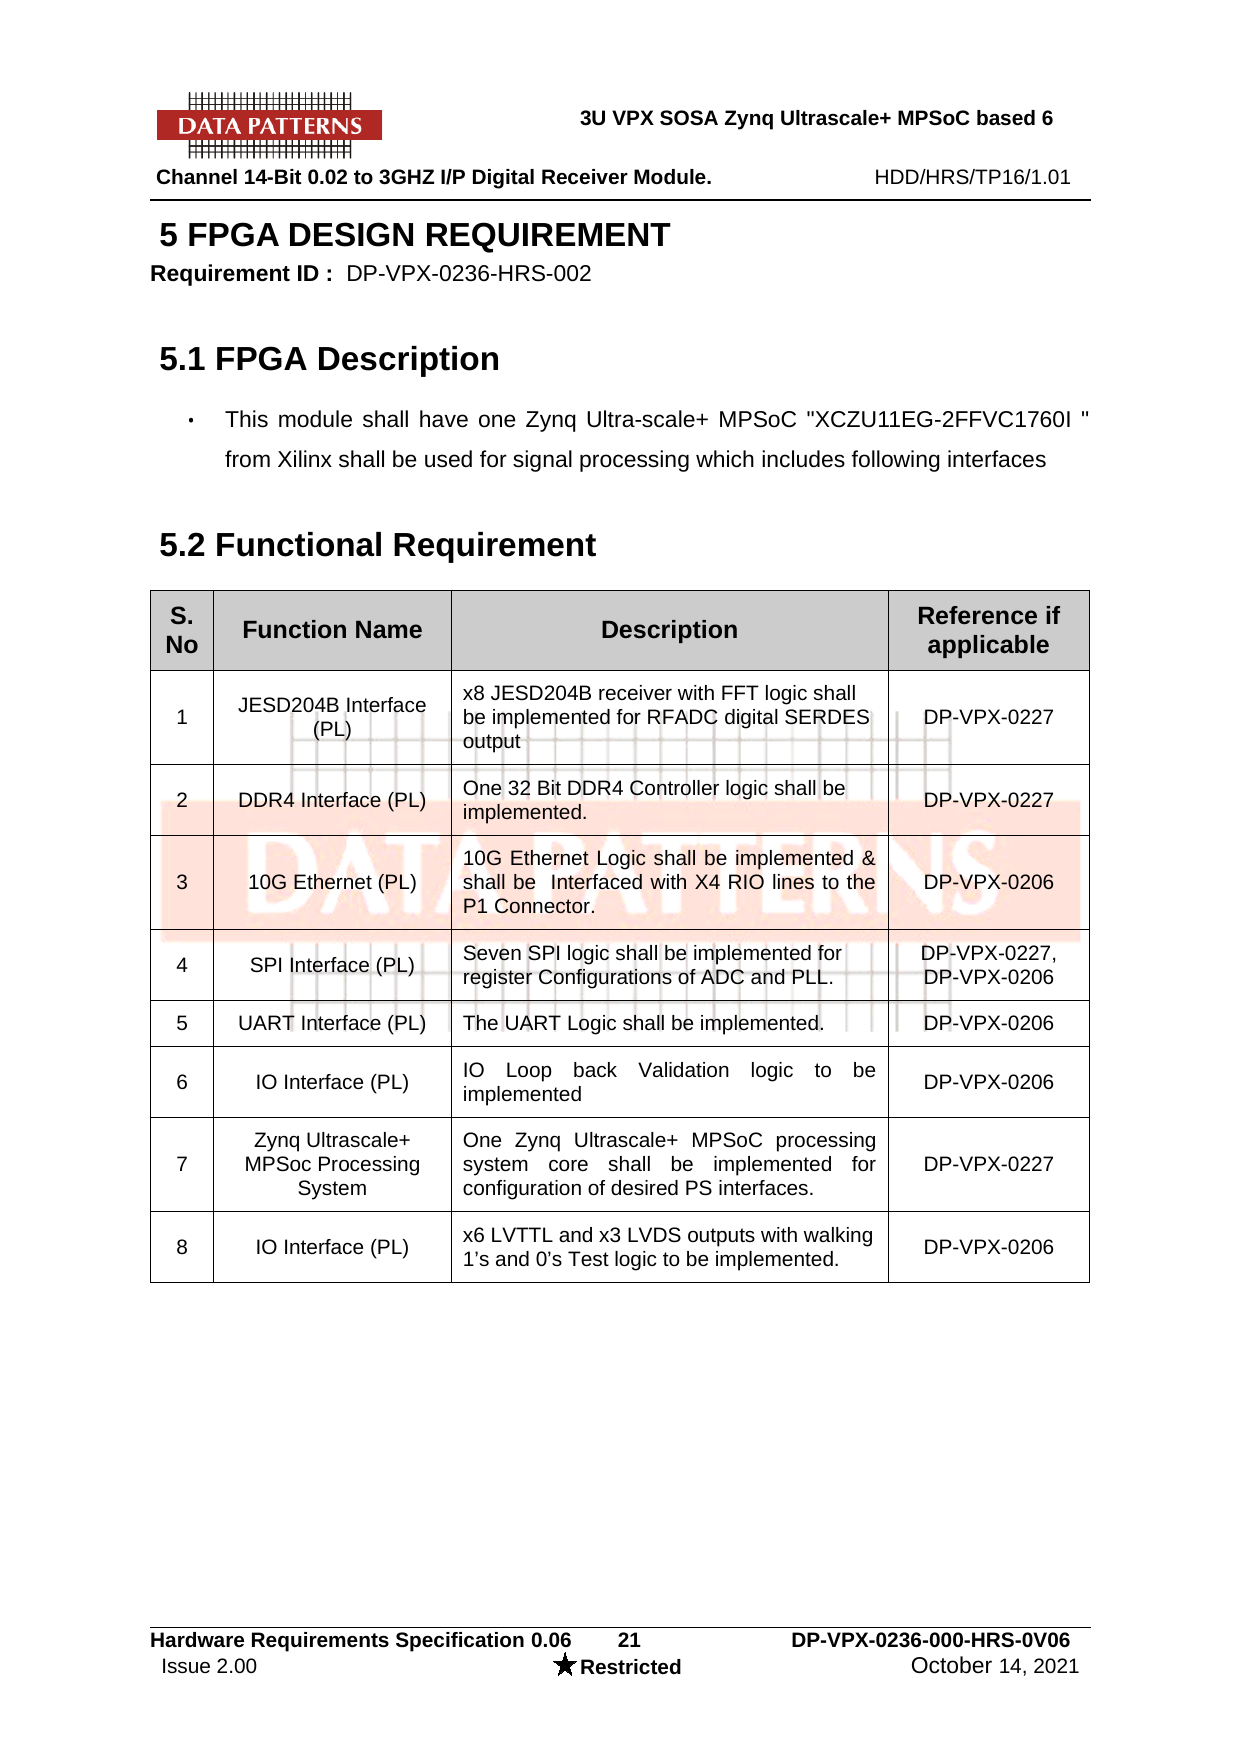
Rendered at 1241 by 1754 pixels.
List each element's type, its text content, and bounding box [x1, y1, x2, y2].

table_cell IO Interface (PL) [214, 1047, 451, 1117]
table_cell 1 [151, 671, 213, 764]
text Requirement ID : DP-VPX-0236-HRS-002 [150, 260, 1091, 287]
table_cell IO Interface (PL) [214, 1212, 451, 1282]
table_cell 5 [151, 1001, 213, 1046]
table_cell 2 [151, 765, 213, 835]
table_cell UART Interface (PL) [214, 1001, 451, 1046]
table_cell One Zynq Ultrascale+ MPSoC processing system core shall be implemented for configuration of desired PS interfaces. [452, 1118, 888, 1211]
table_cell 3 [151, 836, 213, 929]
table_header Description [452, 591, 888, 670]
table_cell x6 LVTTL and x3 LVDS outputs with walking 1’s and 0’s Test logic to be implemented. [452, 1212, 888, 1282]
table_cell DP-VPX-0227 [889, 1118, 1089, 1211]
table_cell x8 JESD204B receiver with FFT logic shall be implemented for RFADC digital SERDES output [452, 671, 888, 764]
table_cell The UART Logic shall be implemented. [452, 1001, 888, 1046]
table_cell DP-VPX-0206 [889, 1212, 1089, 1282]
table_cell One 32 Bit DDR4 Controller logic shall be implemented. [452, 765, 888, 835]
table_cell 10G Ethernet Logic shall be implemented & shall be Interfaced with X4 RIO lines to the P1 Connector. [452, 836, 888, 929]
subtitle FPGA Description [150, 339, 1091, 378]
table_cell Seven SPI logic shall be implemented for register Configurations of ADC and PLL. [452, 930, 888, 1000]
table_cell 6 [151, 1047, 213, 1117]
table_cell 10G Ethernet (PL) [214, 836, 451, 929]
table_cell 4 [151, 930, 213, 1000]
table_cell DDR4 Interface (PL) [214, 765, 451, 835]
table_cell JESD204B Interface (PL) [214, 671, 451, 764]
table_cell Zynq Ultrascale+ MPSoc Processing System [214, 1118, 451, 1211]
table_cell SPI Interface (PL) [214, 930, 451, 1000]
table_cell DP-VPX-0227 [889, 765, 1089, 835]
table_cell DP-VPX-0227, DP-VPX-0206 [889, 930, 1089, 1000]
table_header Function Name [214, 591, 451, 670]
picture [155, 85, 383, 165]
table_cell IO Loop back Validation logic to be implemented [452, 1047, 888, 1117]
table_cell DP-VPX-0206 [889, 836, 1089, 929]
table_cell 7 [151, 1118, 213, 1211]
subtitle FPGA DESIGN REQUIREMENT [150, 216, 1091, 254]
table_header Reference if applicable [889, 591, 1089, 670]
list This module shall have one Zynq Ultra-scale+ MPSoC "XCZU11EG-2FFVC1760I " from Xilinx shall be used for signal processing which includes following interfaces [187, 406, 1091, 472]
table_cell DP-VPX-0206 [889, 1001, 1089, 1046]
subtitle Functional Requirement [150, 525, 1091, 563]
table_header S.No [151, 591, 213, 670]
table_cell DP-VPX-0206 [889, 1047, 1089, 1117]
table_cell DP-VPX-0227 [889, 671, 1089, 764]
table_cell 8 [151, 1212, 213, 1282]
